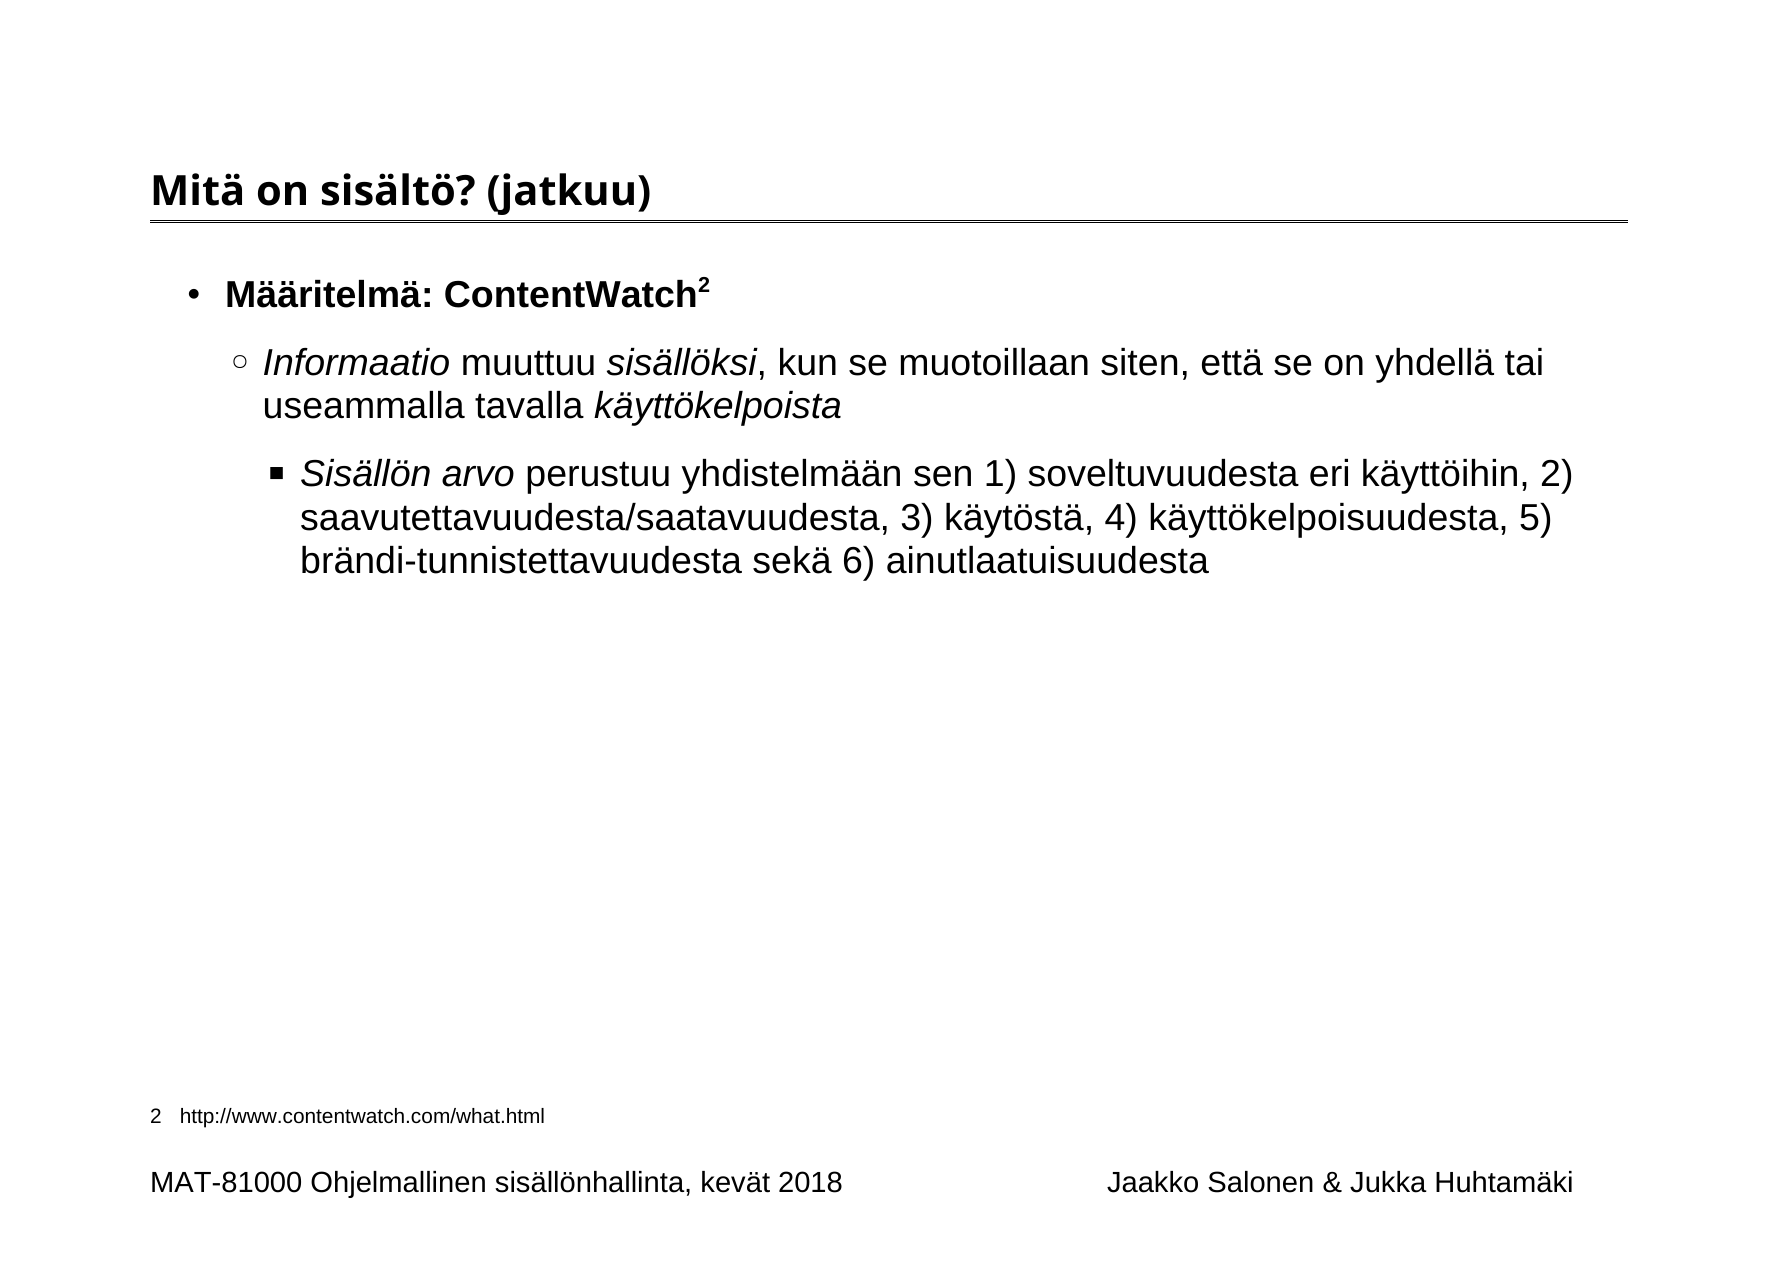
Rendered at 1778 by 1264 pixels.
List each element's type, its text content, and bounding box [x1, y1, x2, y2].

subtitle Mitä on sisältö? (jatkuu) [150, 161, 1628, 220]
list Informaatio muuttuu sisällöksi, kun se muotoillaan siten, että se on yhdellä tai useammalla tavalla käyttökelpoista [225, 340, 1628, 427]
list Määritelmä: ContentWatch [187, 272, 1628, 315]
list http://www.contentwatch.com/what.html [150, 1104, 1628, 1128]
list Sisällön arvo perustuu yhdistelmään sen 1) soveltuvuudesta eri käyttöihin, 2) saavutettavuudesta/saatavuudesta, 3) käytöstä, 4) käyttökelpoisuudesta, 5) brändi-tunnistettavuudesta sekä 6) ainutlaatuisuudesta [262, 452, 1628, 581]
